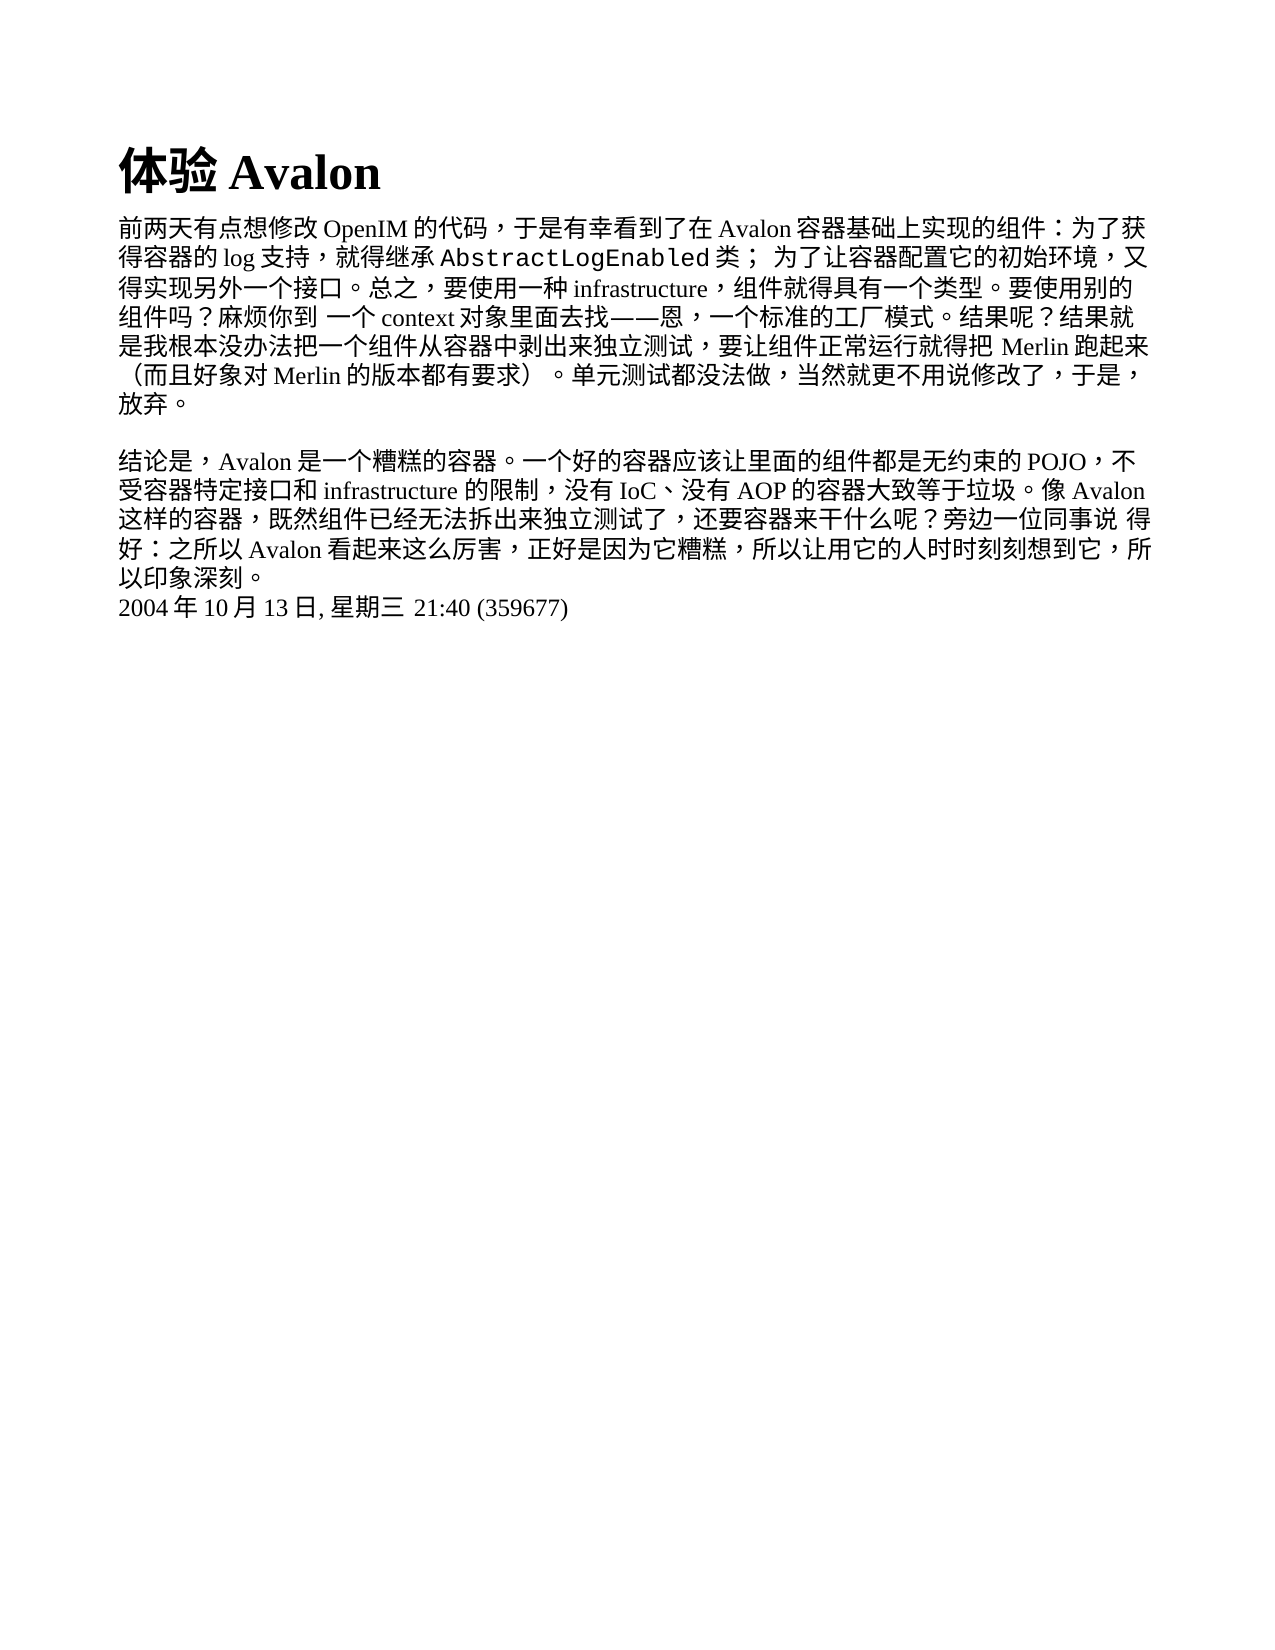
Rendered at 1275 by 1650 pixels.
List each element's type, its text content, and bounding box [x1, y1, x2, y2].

text 结论是，Avalon是一个糟糕的容器。一个好的容器应该让里面的组件都是无约束的POJO，不受容器特定接口和infrastructure 的限制，没有IoC、没有AOP的容器大致等于垃圾。像Avalon这样的容器，既然组件已经无法拆出来独立测试了，还要容器来干什么呢？旁边一位同事说 得好：之所以Avalon看起来这么厉害，正好是因为它糟糕，所以让用它的人时时刻刻想到它，所以印象深刻。 [118, 447, 1157, 593]
text 前两天有点想修改OpenIM的代码，于是有幸看到了在Avalon容器基础上实现的组件：为了获得容器的log支持，就得继承AbstractLogEnabled类； 为了让容器配置它的初始环境，又得实现另外一个接口。总之，要使用一种infrastructure，组件就得具有一个类型。要使用别的组件吗？麻烦你到 一个context对象里面去找——恩，一个标准的工厂模式。结果呢？结果就是我根本没办法把一个组件从容器中剥出来独立测试，要让组件正常运行就得把 Merlin跑起来（而且好象对Merlin的版本都有要求）。单元测试都没法做，当然就更不用说修改了，于是，放弃。 [118, 214, 1157, 419]
subtitle 体验Avalon [118, 143, 1157, 201]
text 2004年10月13日, 星期三 21:40 (359677) [118, 593, 1157, 622]
